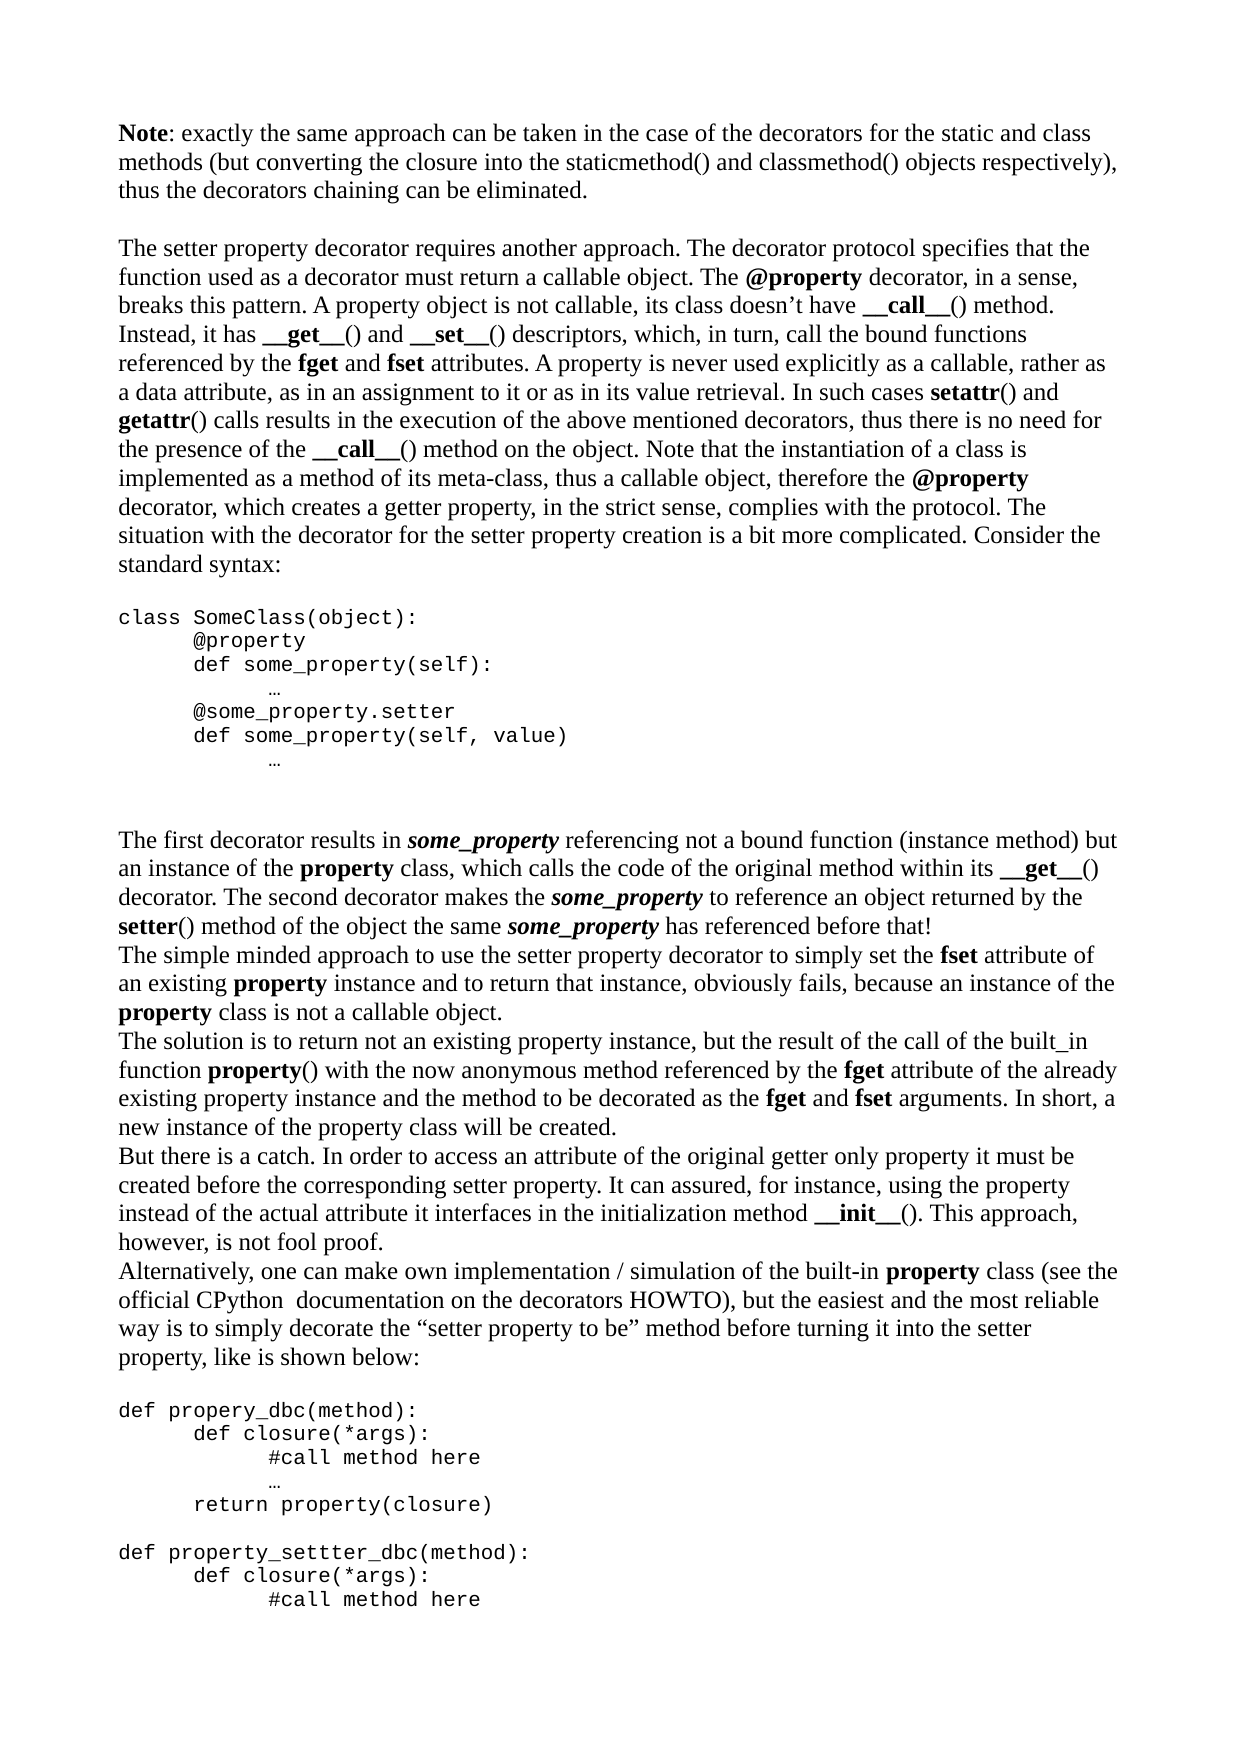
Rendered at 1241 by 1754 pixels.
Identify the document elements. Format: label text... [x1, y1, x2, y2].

text Note: exactly the same approach can be taken in the case of the decorators for the static and class methods (but converting the closure into the staticmethod() and classmethod() objects respectively), thus the decorators chaining can be eliminated. [118, 118, 1122, 204]
text The solution is to return not an existing property instance, but the result of the call of the built_in function property() with the now anonymous method referenced by the fget attribute of the already existing property instance and the method to be decorated as the fget and fset arguments. In short, a new instance of the property class will be created. [118, 1026, 1122, 1141]
text But there is a catch. In order to access an attribute of the original getter only property it must be created before the corresponding setter property. It can assured, for instance, using the property instead of the actual attribute it interfaces in the initialization method __init__(). This approach, however, is not fool proof. [118, 1141, 1122, 1256]
text def property_settter_dbc(method): [118, 1542, 1122, 1565]
text … [118, 1471, 1122, 1494]
text The first decorator results in some_property referencing not a bound function (instance method) but an instance of the property class, which calls the code of the original method within its __get__() decorator. The second decorator makes the some_property to reference an object returned by the setter() method of the object the same some_property has referenced before that! [118, 825, 1122, 940]
text def some_property(self): [118, 654, 1122, 678]
text … [118, 749, 1122, 772]
text The simple minded approach to use the setter property decorator to simply set the fset attribute of an existing property instance and to return that instance, obviously fails, because an instance of the property class is not a callable object. [118, 940, 1122, 1026]
text … [118, 678, 1122, 701]
text @property [118, 631, 1122, 654]
text return property(closure) [118, 1494, 1122, 1518]
text class SomeClass(object): [118, 607, 1122, 631]
text #call method here [118, 1589, 1122, 1613]
text @some_property.setter [118, 701, 1122, 725]
text #call method here [118, 1447, 1122, 1471]
text def closure(*args): [118, 1423, 1122, 1447]
text def some_property(self, value) [118, 725, 1122, 749]
text Alternatively, one can make own implementation / simulation of the built-in property class (see the official CPython documentation on the decorators HOWTO), but the easiest and the most reliable way is to simply decorate the “setter property to be” method before turning it into the setter property, like is shown below: [118, 1256, 1122, 1371]
text def propery_dbc(method): [118, 1400, 1122, 1423]
text The setter property decorator requires another approach. The decorator protocol specifies that the function used as a decorator must return a callable object. The @property decorator, in a sense, breaks this pattern. A property object is not callable, its class doesn’t have __call__() method. Instead, it has __get__() and __set__() descriptors, which, in turn, call the bound functions referenced by the fget and fset attributes. A property is never used explicitly as a callable, rather as a data attribute, as in an assignment to it or as in its value retrieval. In such cases setattr() and getattr() calls results in the execution of the above mentioned decorators, thus there is no need for the presence of the __call__() method on the object. Note that the instantiation of a class is implemented as a method of its meta-class, thus a callable object, therefore the @property decorator, which creates a getter property, in the strict sense, complies with the protocol. The situation with the decorator for the setter property creation is a bit more complicated. Consider the standard syntax: [118, 233, 1122, 578]
text def closure(*args): [118, 1565, 1122, 1589]
